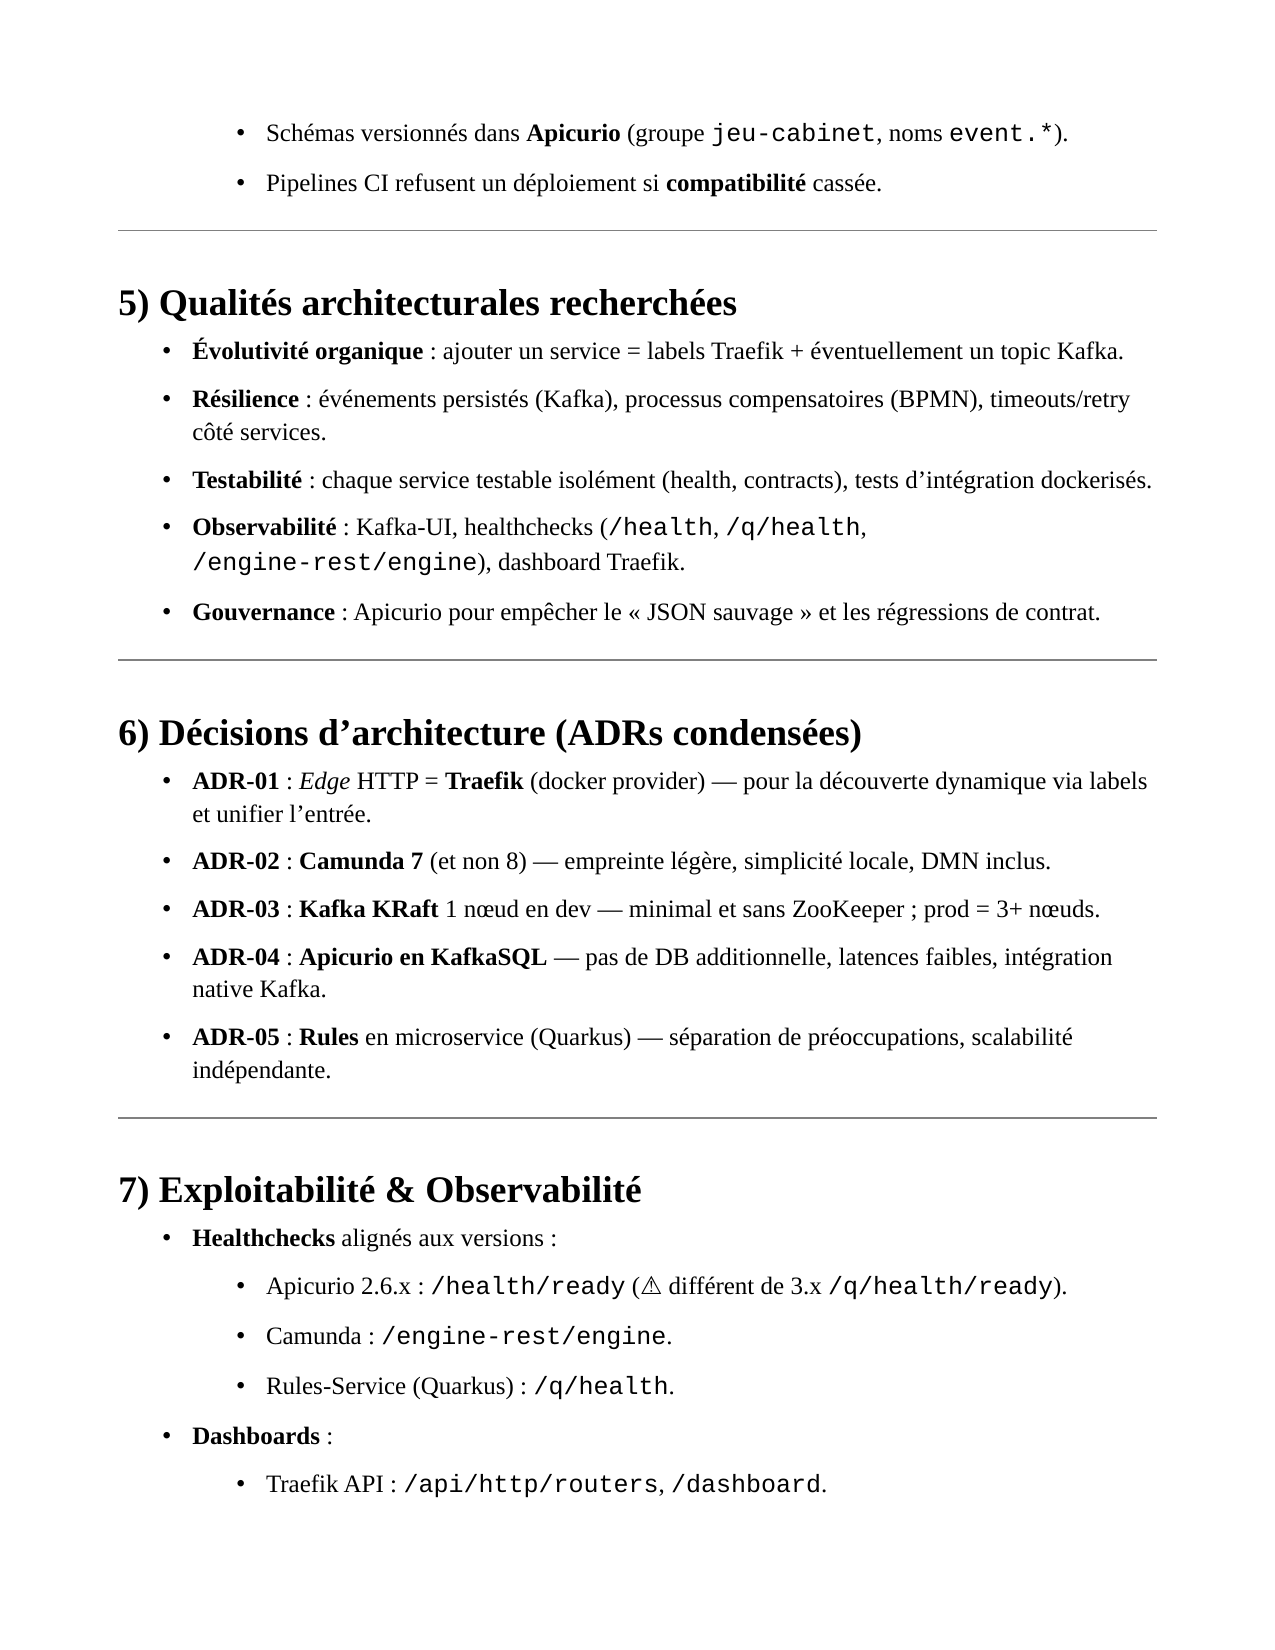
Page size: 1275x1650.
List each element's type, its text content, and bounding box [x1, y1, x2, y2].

list Healthchecks alignés aux versions : [162, 1223, 1157, 1252]
subtitle 5) Qualités architecturales recherchées [118, 281, 1157, 324]
list Dashboards : [162, 1421, 1157, 1450]
list ADR‑01 : Edge HTTP = Traefik (docker provider) — pour la découverte dynamique via labels et unifier l’entrée. [162, 766, 1157, 827]
list ADR‑04 : Apicurio en KafkaSQL — pas de DB additionnelle, latences faibles, intégration native Kafka. [162, 942, 1157, 1003]
list Schémas versionnés dans Apicurio (groupe jeu‑cabinet, noms event.*). [236, 118, 1157, 149]
list Traefik API : /api/http/routers, /dashboard. [236, 1469, 1157, 1499]
list ADR‑02 : Camunda 7 (et non 8) — empreinte légère, simplicité locale, DMN inclus. [162, 846, 1157, 875]
list Observabilité : Kafka‑UI, healthchecks (/health, /q/health, /engine-rest/engine), dashboard Traefik. [162, 512, 1157, 578]
list Rules‑Service (Quarkus) : /q/health. [236, 1371, 1157, 1402]
list Apicurio 2.6.x : /health/ready (⚠ différent de 3.x /q/health/ready). [236, 1271, 1157, 1302]
list Testabilité : chaque service testable isolément (health, contracts), tests d’intégration dockerisés. [162, 465, 1157, 493]
list Pipelines CI refusent un déploiement si compatibilité cassée. [236, 168, 1157, 197]
list Résilience : événements persistés (Kafka), processus compensatoires (BPMN), timeouts/retry côté services. [162, 384, 1157, 446]
subtitle 6) Décisions d’architecture (ADRs condensées) [118, 710, 1157, 753]
list ADR‑03 : Kafka KRaft 1 nœud en dev — minimal et sans ZooKeeper ; prod = 3+ nœuds. [162, 894, 1157, 923]
list Gouvernance : Apicurio pour empêcher le « JSON sauvage » et les régressions de contrat. [162, 597, 1157, 626]
subtitle 7) Exploitabilité & Observabilité [118, 1168, 1157, 1211]
list Camunda : /engine-rest/engine. [236, 1321, 1157, 1352]
list Évolutivité organique : ajouter un service = labels Traefik + éventuellement un topic Kafka. [162, 336, 1157, 365]
list ADR‑05 : Rules en microservice (Quarkus) — séparation de préoccupations, scalabilité indépendante. [162, 1022, 1157, 1084]
